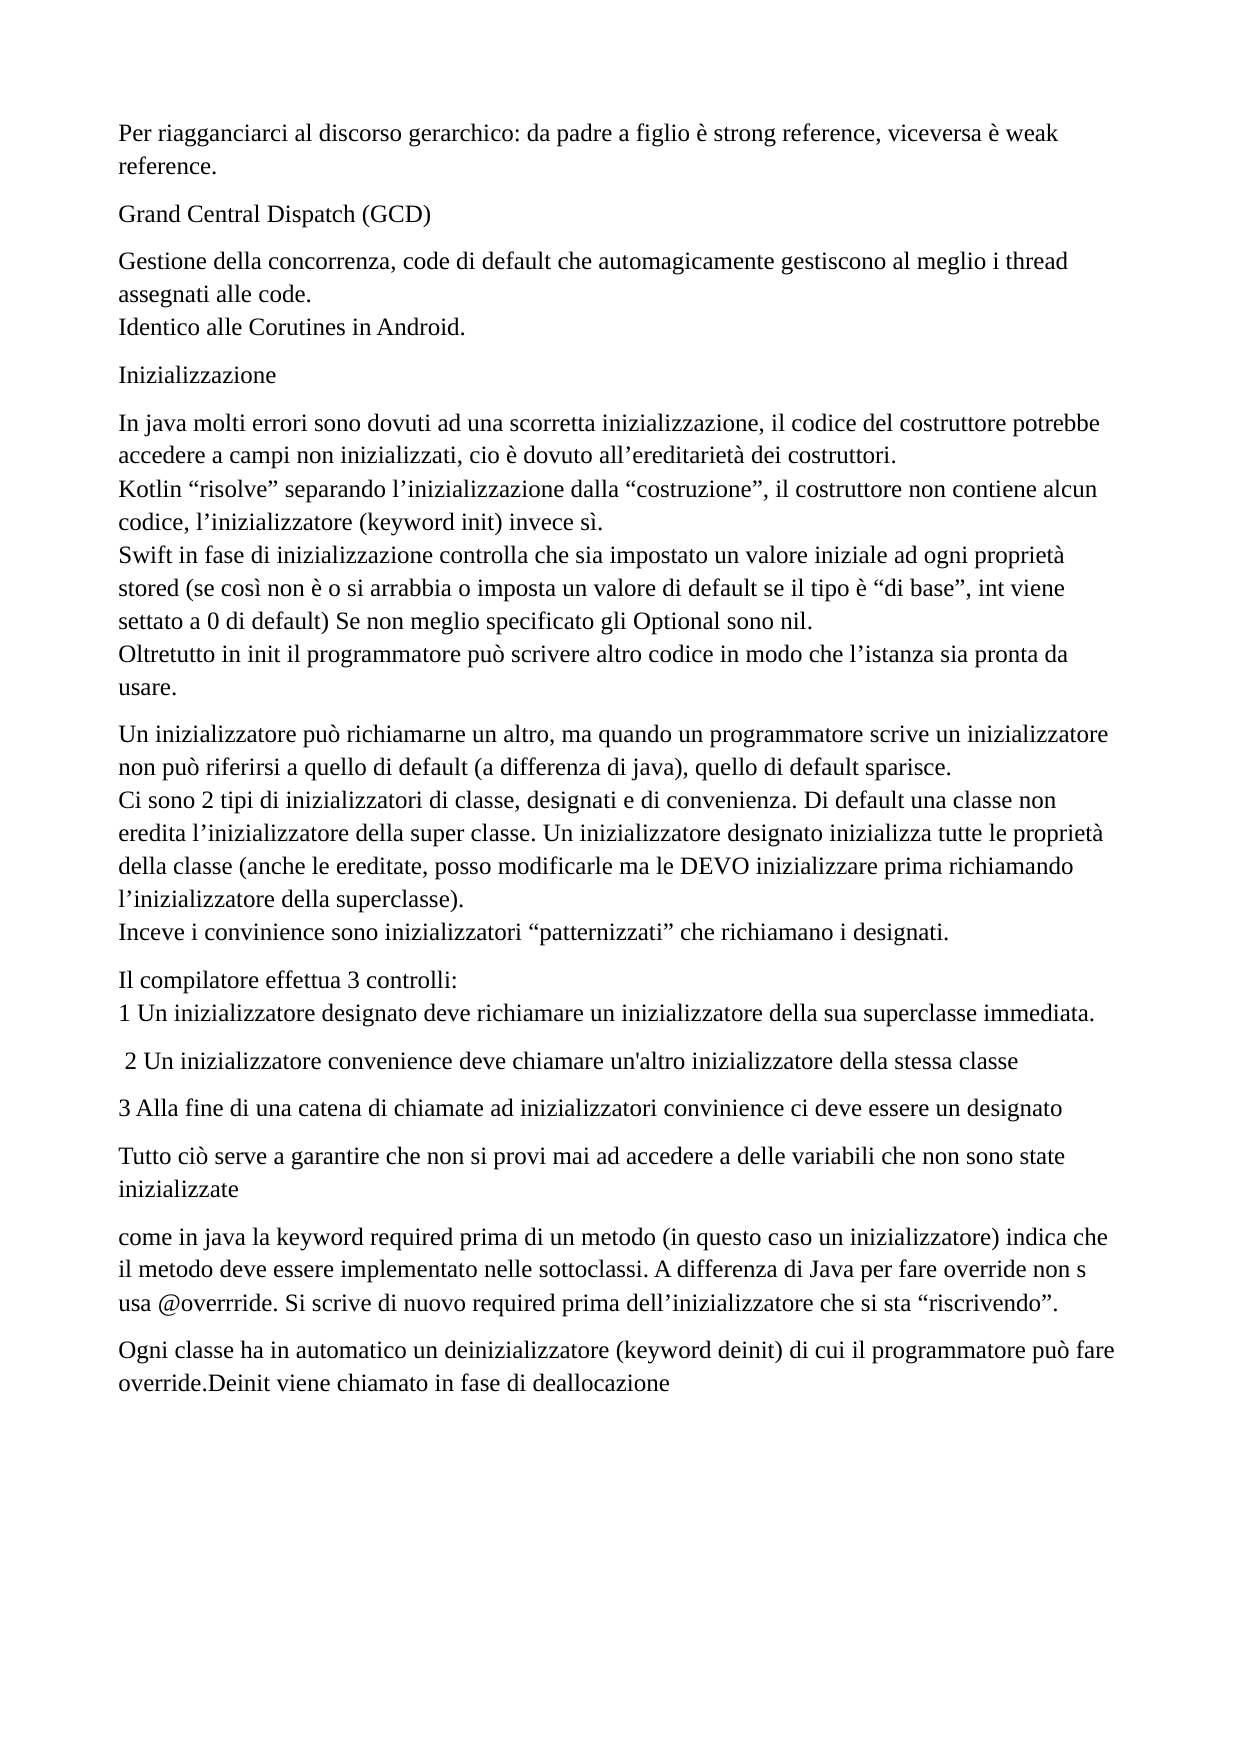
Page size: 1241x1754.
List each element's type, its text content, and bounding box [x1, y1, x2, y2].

text Il compilatore effettua 3 controlli: 1 Un inizializzatore designato deve richiamare un inizializzatore della sua superclasse immediata. [118, 965, 1122, 1027]
text In java molti errori sono dovuti ad una scorretta inizializzazione, il codice del costruttore potrebbe accedere a campi non inizializzati, cio è dovuto all’ereditarietà dei costruttori. Kotlin “risolve” separando l’inizializzazione dalla “costruzione”, il costruttore non contiene alcun codice, l’inizializzatore (keyword init) invece sì. Swift in fase di inizializzazione controlla che sia impostato un valore iniziale ad ogni proprietà stored (se così non è o si arrabbia o imposta un valore di default se il tipo è “di base”, int viene settato a 0 di default) Se non meglio specificato gli Optional sono nil. Oltretutto in init il programmatore può scrivere altro codice in modo che l’istanza sia pronta da usare. [118, 408, 1122, 701]
text Grand Central Dispatch (GCD) [118, 199, 1122, 227]
text come in java la keyword required prima di un metodo (in questo caso un inizializzatore) indica che il metodo deve essere implementato nelle sottoclassi. A differenza di Java per fare override non s usa @overrride. Si scrive di nuovo required prima dell’inizializzatore che si sta “riscrivendo”. [118, 1222, 1122, 1316]
text Inizializzazione [118, 360, 1122, 389]
text 2 Un inizializzatore convenience deve chiamare un'altro inizializzatore della stessa classe [118, 1046, 1122, 1074]
text Ogni classe ha in automatico un deinizializzatore (keyword deinit) di cui il programmatore può fare override.Deinit viene chiamato in fase di deallocazione [118, 1335, 1122, 1430]
text Gestione della concorrenza, code di default che automagicamente gestiscono al meglio i thread assegnati alle code. Identico alle Corutines in Android. [118, 246, 1122, 341]
text Tutto ciò serve a garantire che non si provi mai ad accedere a delle variabili che non sono state inizializzate [118, 1141, 1122, 1203]
text Per riagganciarci al discorso gerarchico: da padre a figlio è strong reference, viceversa è weak reference. [118, 118, 1122, 180]
text 3 Alla fine di una catena di chiamate ad inizializzatori convinience ci deve essere un designato [118, 1093, 1122, 1122]
text Un inizializzatore può richiamarne un altro, ma quando un programmatore scrive un inizializzatore non può riferirsi a quello di default (a differenza di java), quello di default sparisce. Ci sono 2 tipi di inizializzatori di classe, designati e di convenienza. Di default una classe non eredita l’inizializzatore della super classe. Un inizializzatore designato inizializza tutte le proprietà della classe (anche le ereditate, posso modificarle ma le DEVO inizializzare prima richiamando l’inizializzatore della superclasse). Inceve i convinience sono inizializzatori “patternizzati” che richiamano i designati. [118, 719, 1122, 946]
